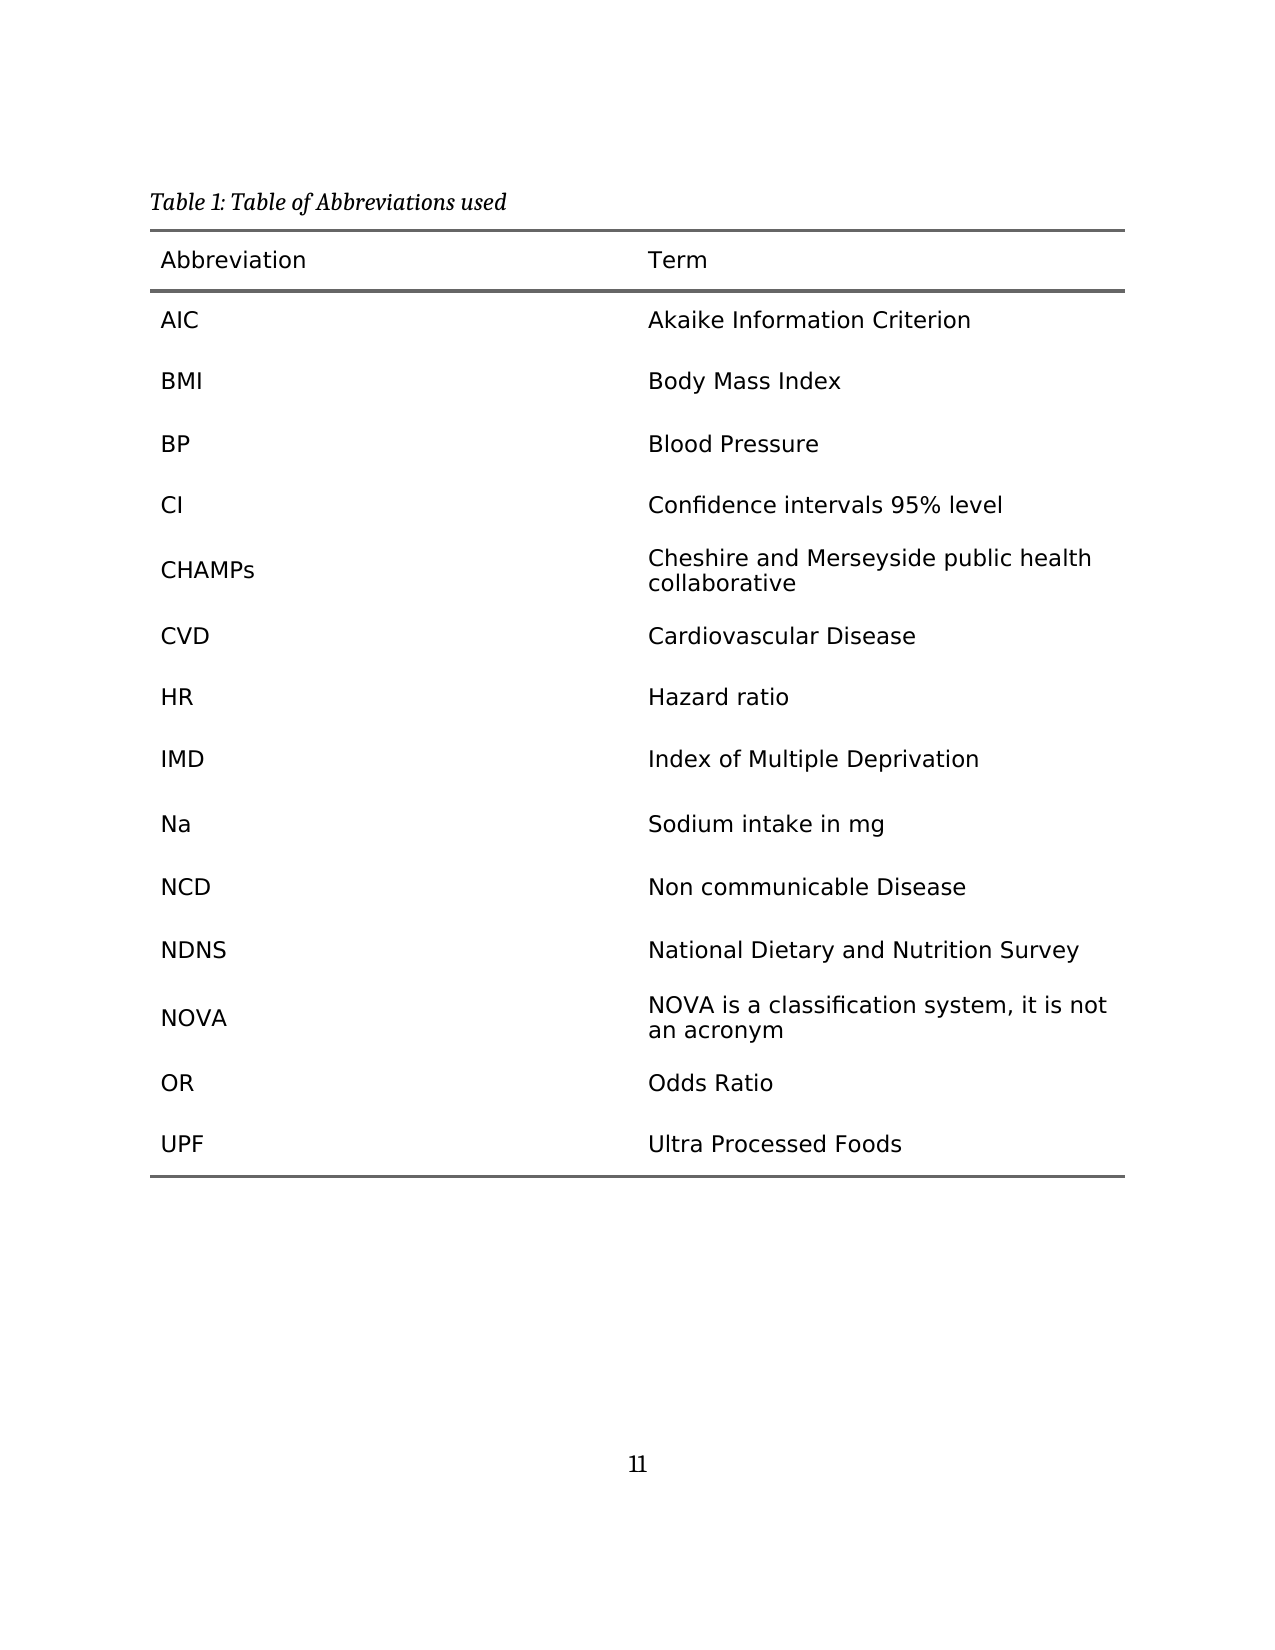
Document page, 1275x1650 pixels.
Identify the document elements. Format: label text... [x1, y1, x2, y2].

table_cell Cheshire and Merseyside public health collaborative [638, 536, 1125, 607]
table_cell Non communicable Disease [638, 858, 1125, 918]
table_cell IMD [150, 728, 637, 793]
table_cell Sodium intake in mg [638, 793, 1125, 858]
table_cell CVD [150, 607, 637, 667]
table_cell CI [150, 475, 637, 536]
table_header Term [638, 232, 1125, 289]
table_header Abbreviation [150, 232, 637, 289]
text Table 1: Table of Abbreviations used [150, 187, 1125, 216]
table_cell NDNS [150, 918, 637, 983]
table_cell CHAMPs [150, 536, 637, 607]
table_cell OR [150, 1054, 637, 1114]
table_cell NOVA [150, 983, 637, 1054]
table_cell BP [150, 415, 637, 475]
table_cell National Dietary and Nutrition Survey [638, 918, 1125, 983]
table_cell Index of Multiple Deprivation [638, 728, 1125, 793]
table_cell UPF [150, 1115, 637, 1175]
table_cell Hazard ratio [638, 667, 1125, 728]
table_cell Akaike Information Criterion [638, 293, 1125, 350]
table_cell Blood Pressure [638, 415, 1125, 475]
table_cell BMI [150, 350, 637, 415]
table_cell NCD [150, 858, 637, 918]
table_cell Cardiovascular Disease [638, 607, 1125, 667]
table_cell Confidence intervals 95% level [638, 475, 1125, 536]
table_cell Na [150, 793, 637, 858]
table_cell Odds Ratio [638, 1054, 1125, 1114]
table_cell Ultra Processed Foods [638, 1115, 1125, 1175]
table_cell AIC [150, 293, 637, 350]
table_cell HR [150, 667, 637, 728]
table_cell Body Mass Index [638, 350, 1125, 415]
table_cell NOVA is a classification system, it is not an acronym [638, 983, 1125, 1054]
